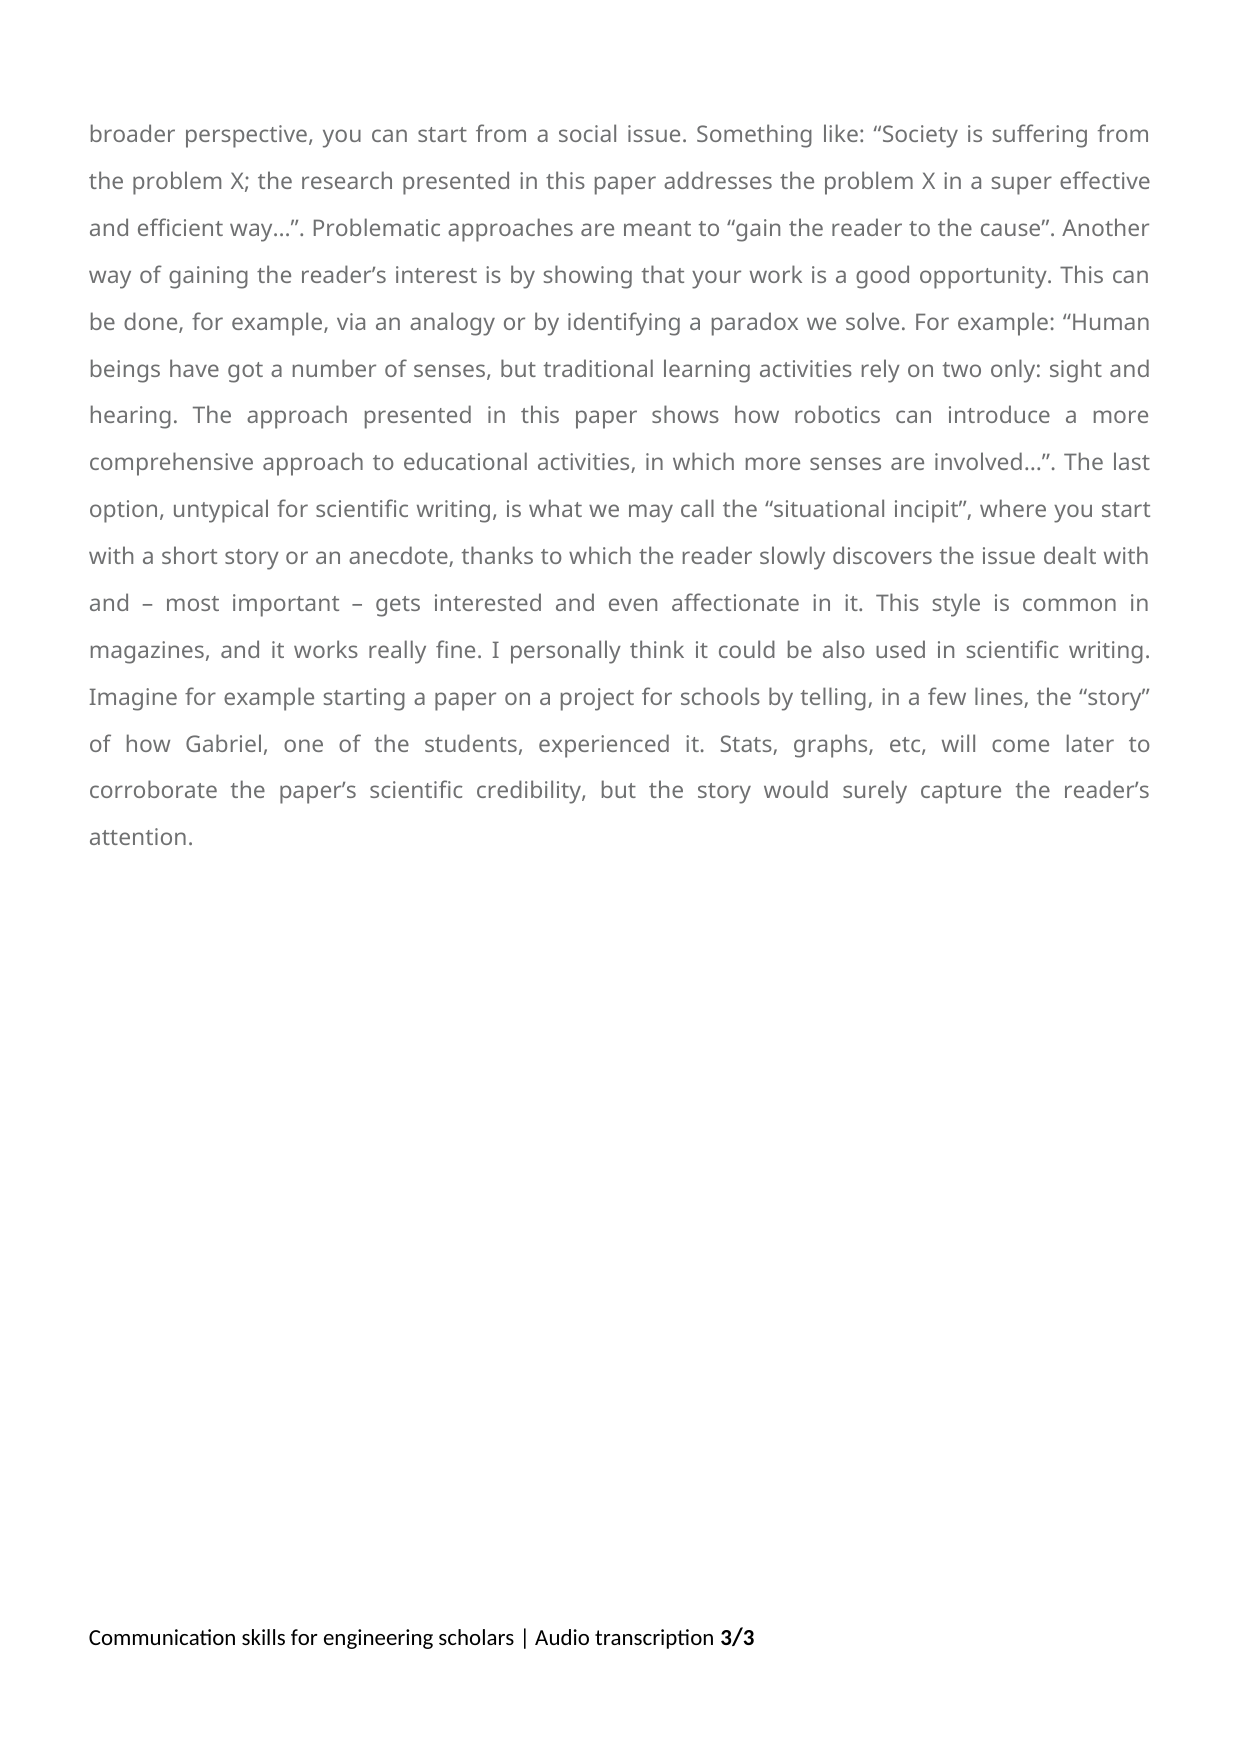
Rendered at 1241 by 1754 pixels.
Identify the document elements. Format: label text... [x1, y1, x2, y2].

text broader perspective, you can start from a social issue. Something like: “Society is suffering from the problem X; the research presented in this paper addresses the problem X in a super effective and efficient way…”. Problematic approaches are meant to “gain the reader to the cause”. Another way of gaining the reader’s interest is by showing that your work is a good opportunity. This can be done, for example, via an analogy or by identifying a paradox we solve. For example: “Human beings have got a number of senses, but traditional learning activities rely on two only: sight and hearing. The approach presented in this paper shows how robotics can introduce a more comprehensive approach to educational activities, in which more senses are involved…”. The last option, untypical for scientific writing, is what we may call the “situational incipit”, where you start with a short story or an anecdote, thanks to which the reader slowly discovers the issue dealt with and – most important – gets interested and even affectionate in it. This style is common in magazines, and it works really fine. I personally think it could be also used in scientific writing. Imagine for example starting a paper on a project for schools by telling, in a few lines, the “story” of how Gabriel, one of the students, experienced it. Stats, graphs, etc, will come later to corroborate the paper’s scientific credibility, but the story would surely capture the reader’s attention. [89, 118, 1152, 852]
